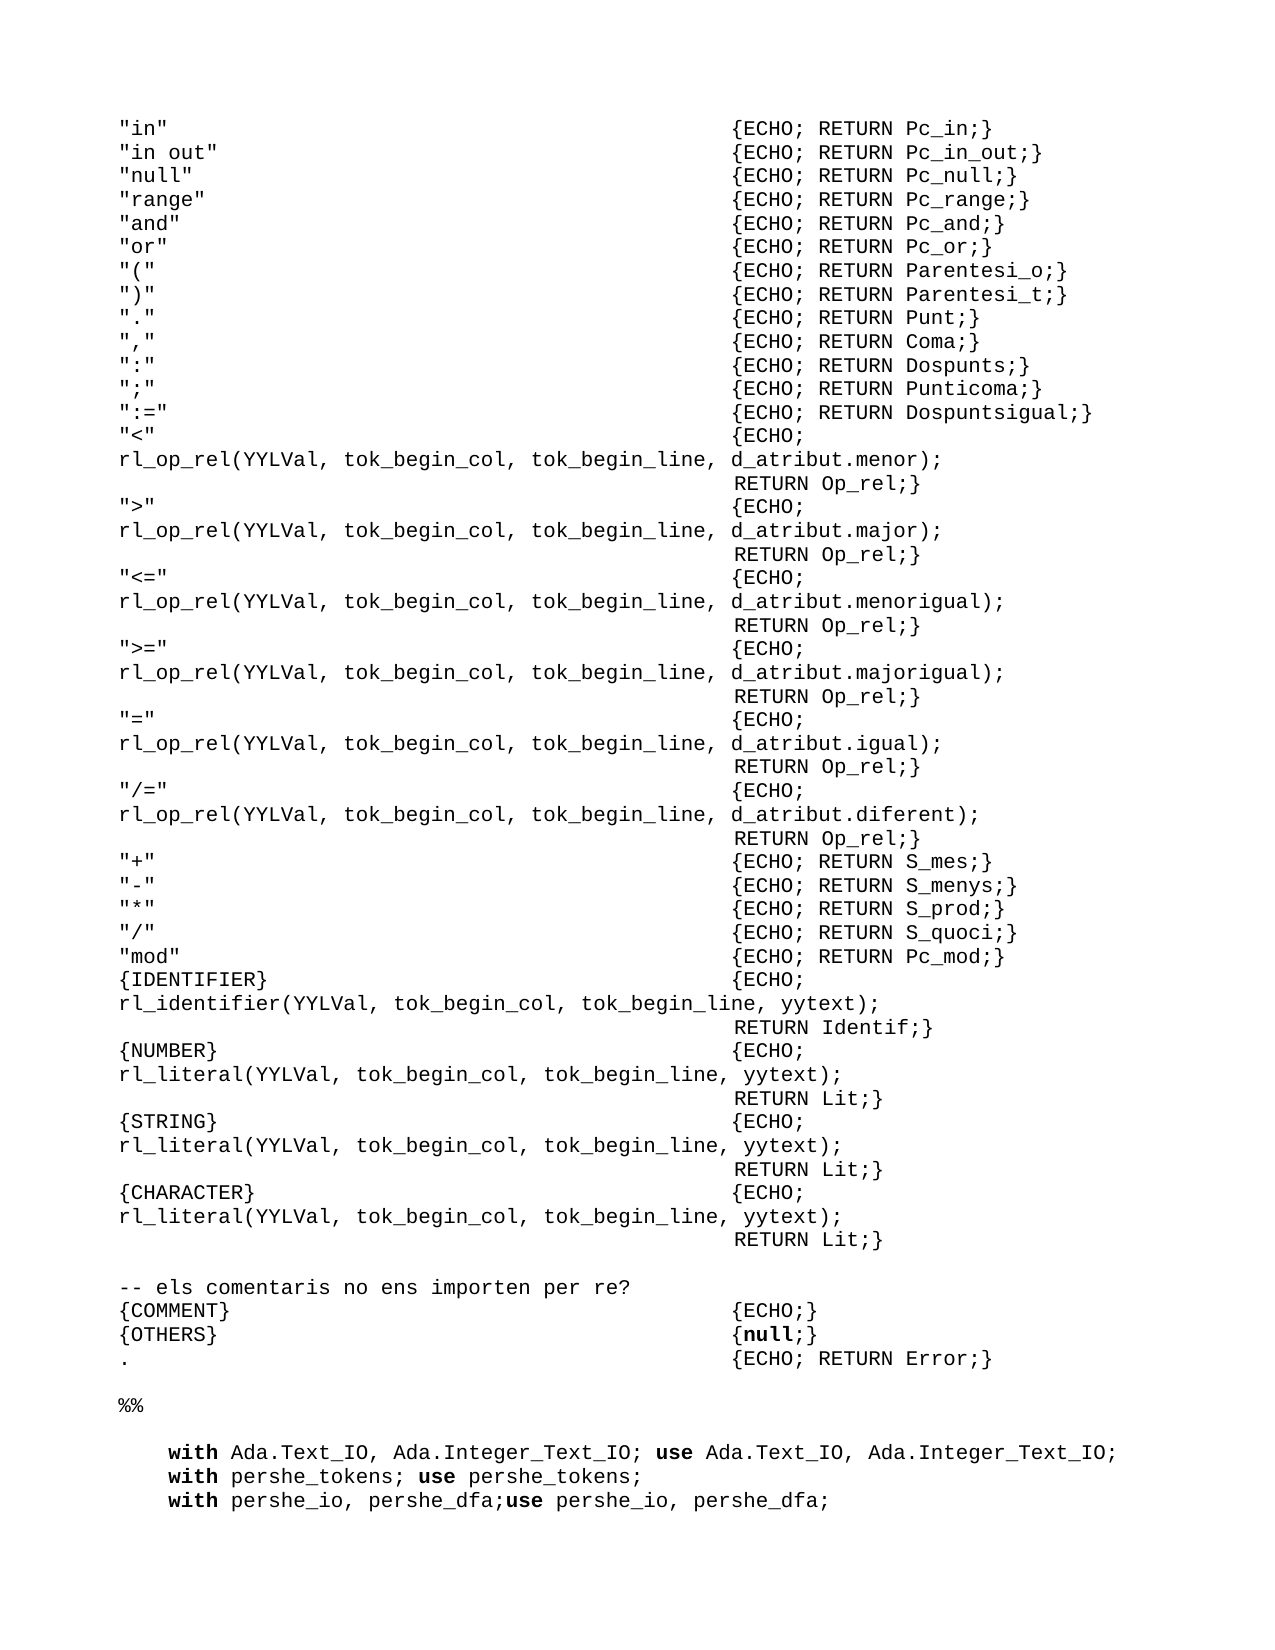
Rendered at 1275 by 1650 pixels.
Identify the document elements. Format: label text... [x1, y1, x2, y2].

text {NUMBER} {ECHO; [118, 1040, 1157, 1064]
text RETURN Op_rel;} [118, 544, 1157, 567]
text rl_literal(YYLVal, tok_begin_col, tok_begin_line, yytext); [118, 1064, 1157, 1088]
text rl_literal(YYLVal, tok_begin_col, tok_begin_line, yytext); [118, 1135, 1157, 1158]
text RETURN Op_rel;} [118, 827, 1157, 851]
text "<=" {ECHO; [118, 567, 1157, 591]
text "/" {ECHO; RETURN S_quoci;} [118, 922, 1157, 946]
text rl_op_rel(YYLVal, tok_begin_col, tok_begin_line, d_atribut.diferent); [118, 804, 1157, 827]
text "in out" {ECHO; RETURN Pc_in_out;} [118, 142, 1157, 165]
text {STRING} {ECHO; [118, 1111, 1157, 1135]
text ":" {ECHO; RETURN Dospunts;} [118, 354, 1157, 378]
text "null" {ECHO; RETURN Pc_null;} [118, 165, 1157, 189]
text rl_op_rel(YYLVal, tok_begin_col, tok_begin_line, d_atribut.igual); [118, 733, 1157, 757]
text -- els comentaris no ens importen per re? [118, 1277, 1157, 1300]
text RETURN Lit;} [118, 1088, 1157, 1111]
text {COMMENT} {ECHO;} [118, 1300, 1157, 1324]
text "and" {ECHO; RETURN Pc_and;} [118, 213, 1157, 236]
text {IDENTIFIER} {ECHO; [118, 969, 1157, 993]
text rl_identifier(YYLVal, tok_begin_col, tok_begin_line, yytext); [118, 993, 1157, 1017]
text with Ada.Text_IO, Ada.Integer_Text_IO; use Ada.Text_IO, Ada.Integer_Text_IO; [118, 1442, 1157, 1466]
text "*" {ECHO; RETURN S_prod;} [118, 898, 1157, 922]
text . {ECHO; RETURN Error;} [118, 1348, 1157, 1371]
text RETURN Op_rel;} [118, 615, 1157, 638]
text RETURN Op_rel;} [118, 686, 1157, 709]
text rl_literal(YYLVal, tok_begin_col, tok_begin_line, yytext); [118, 1206, 1157, 1229]
text {OTHERS} {null;} [118, 1324, 1157, 1348]
text "<" {ECHO; [118, 426, 1157, 449]
text %% [118, 1395, 1157, 1419]
text RETURN Op_rel;} [118, 473, 1157, 496]
text RETURN Identif;} [118, 1017, 1157, 1040]
text rl_op_rel(YYLVal, tok_begin_col, tok_begin_line, d_atribut.menor); [118, 449, 1157, 473]
text RETURN Lit;} [118, 1158, 1157, 1182]
text "range" {ECHO; RETURN Pc_range;} [118, 189, 1157, 213]
text "(" {ECHO; RETURN Parentesi_o;} [118, 260, 1157, 284]
text "=" {ECHO; [118, 709, 1157, 733]
text ";" {ECHO; RETURN Punticoma;} [118, 378, 1157, 402]
text RETURN Op_rel;} [118, 757, 1157, 780]
text rl_op_rel(YYLVal, tok_begin_col, tok_begin_line, d_atribut.menorigual); [118, 591, 1157, 615]
text rl_op_rel(YYLVal, tok_begin_col, tok_begin_line, d_atribut.major); [118, 520, 1157, 544]
text rl_op_rel(YYLVal, tok_begin_col, tok_begin_line, d_atribut.majorigual); [118, 662, 1157, 686]
text with pershe_tokens; use pershe_tokens; [118, 1466, 1157, 1489]
text with pershe_io, pershe_dfa;use pershe_io, pershe_dfa; [118, 1489, 1157, 1513]
text "+" {ECHO; RETURN S_mes;} [118, 851, 1157, 875]
text ">" {ECHO; [118, 496, 1157, 520]
text "in" {ECHO; RETURN Pc_in;} [118, 118, 1157, 142]
text ":=" {ECHO; RETURN Dospuntsigual;} [118, 402, 1157, 426]
text "," {ECHO; RETURN Coma;} [118, 331, 1157, 354]
text ">=" {ECHO; [118, 638, 1157, 662]
text RETURN Lit;} [118, 1229, 1157, 1253]
text "-" {ECHO; RETURN S_menys;} [118, 875, 1157, 898]
text ")" {ECHO; RETURN Parentesi_t;} [118, 284, 1157, 307]
text "mod" {ECHO; RETURN Pc_mod;} [118, 946, 1157, 969]
text "." {ECHO; RETURN Punt;} [118, 307, 1157, 331]
text {CHARACTER} {ECHO; [118, 1182, 1157, 1206]
text "/=" {ECHO; [118, 780, 1157, 804]
text "or" {ECHO; RETURN Pc_or;} [118, 236, 1157, 260]
